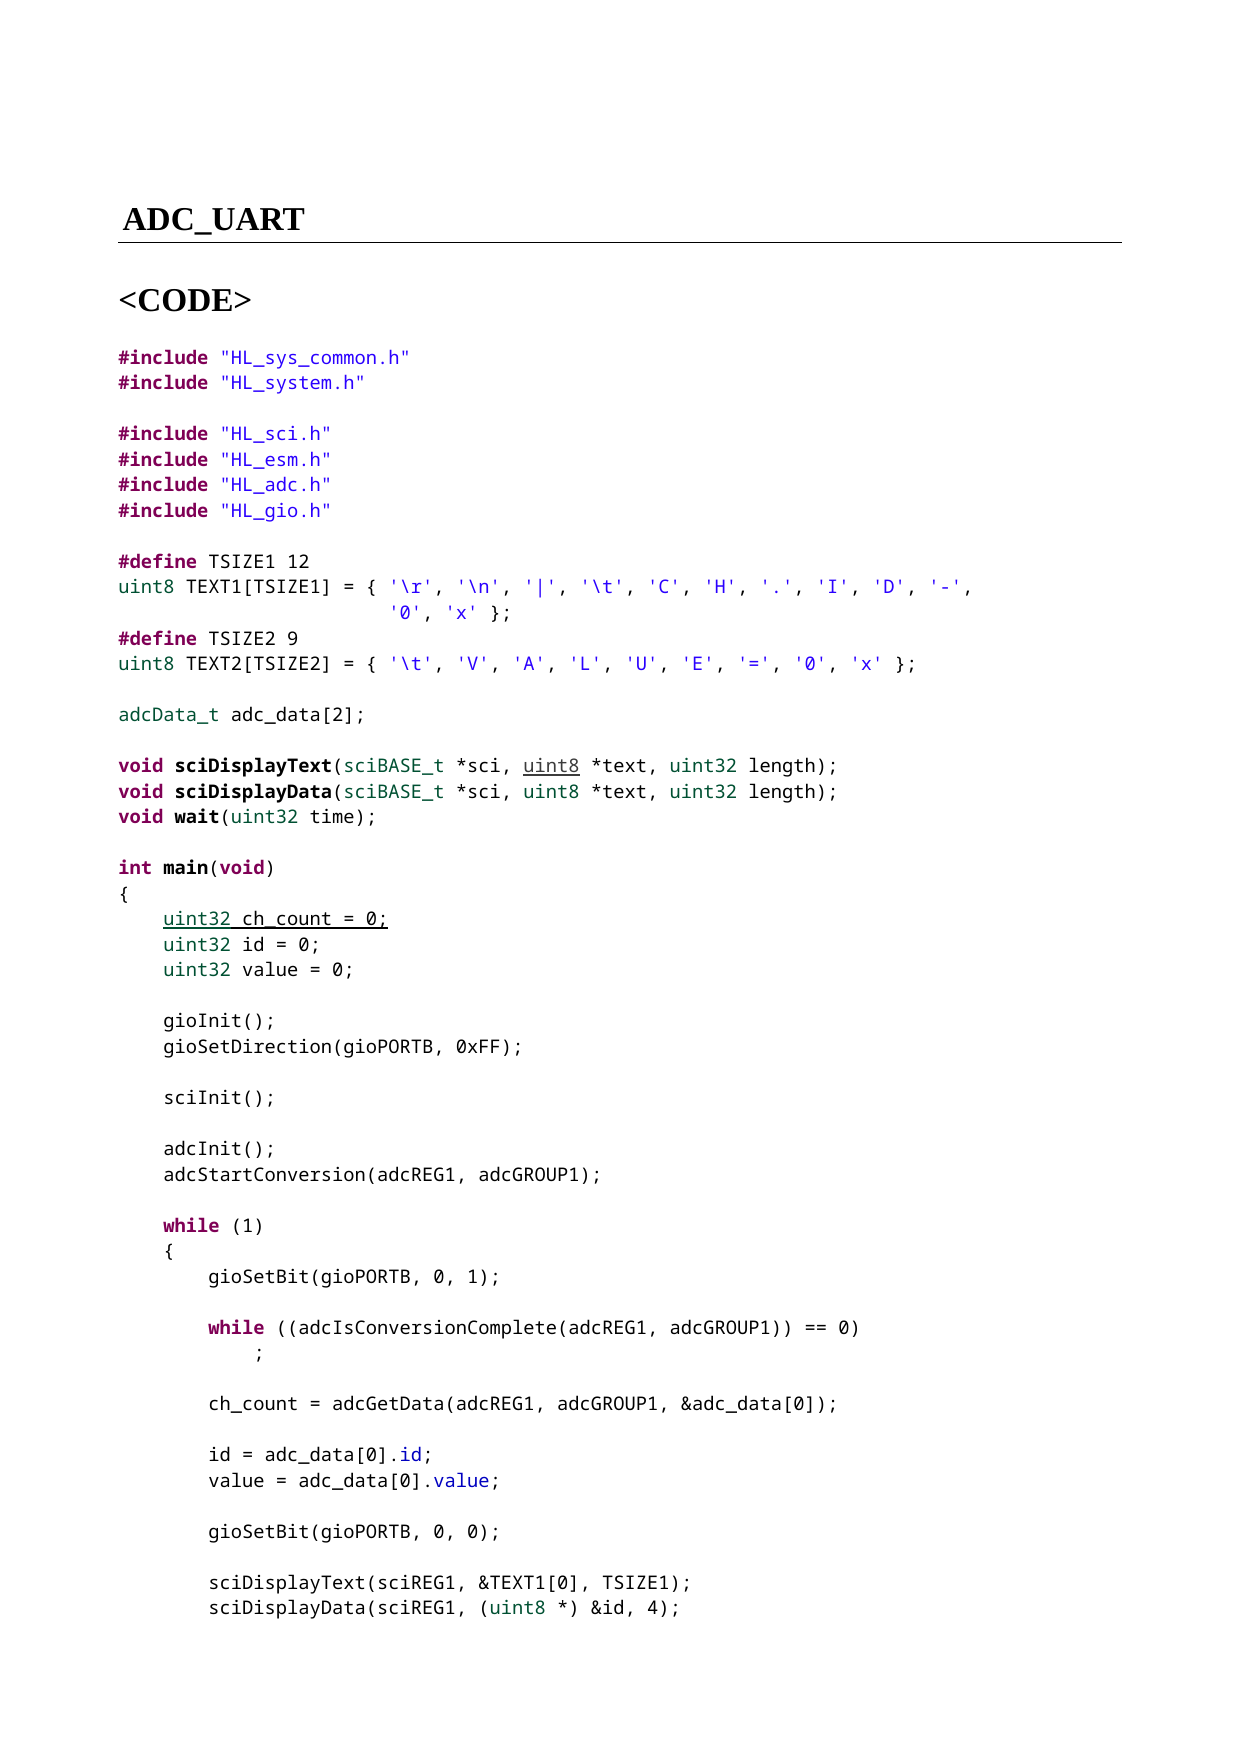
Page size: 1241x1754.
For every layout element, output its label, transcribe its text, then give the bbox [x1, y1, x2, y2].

text #define TSIZE2 9 [118, 625, 1122, 650]
text ch_count = adcGetData(adcREG1, adcGROUP1, &adc_data[0]); [118, 1391, 1122, 1416]
text int main(void) [118, 854, 1122, 880]
text { [118, 1237, 1122, 1263]
text uint32 value = 0; [118, 957, 1122, 982]
text #include "HL_adc.h" [118, 472, 1122, 497]
text gioInit(); [118, 1008, 1122, 1033]
text #include "HL_gio.h" [118, 497, 1122, 523]
text #define TSIZE1 12 [118, 548, 1122, 574]
text <CODE> [118, 280, 1122, 319]
text uint32 id = 0; [118, 931, 1122, 957]
text #include "HL_esm.h" [118, 446, 1122, 472]
text sciDisplayText(sciREG1, &TEXT1[0], TSIZE1); [118, 1569, 1122, 1595]
text uint8 TEXT1[TSIZE1] = { '\r', '\n', '|', '\t', 'C', 'H', '.', 'I', 'D', '-', [118, 574, 1122, 599]
text '0', 'x' }; [118, 599, 1122, 625]
text adcStartConversion(adcREG1, adcGROUP1); [118, 1161, 1122, 1186]
text gioSetBit(gioPORTB, 0, 1); [118, 1263, 1122, 1288]
text while ((adcIsConversionComplete(adcREG1, adcGROUP1)) == 0) [118, 1314, 1122, 1339]
text sciInit(); [118, 1084, 1122, 1110]
text { [118, 880, 1122, 906]
text #include "HL_sci.h" [118, 421, 1122, 446]
text id = adc_data[0].id; [118, 1442, 1122, 1467]
text gioSetDirection(gioPORTB, 0xFF); [118, 1033, 1122, 1059]
text ; [118, 1339, 1122, 1365]
text adcData_t adc_data[2]; [118, 701, 1122, 727]
text #include "HL_system.h" [118, 370, 1122, 395]
text void wait(uint32 time); [118, 803, 1122, 829]
text sciDisplayData(sciREG1, (uint8 *) &id, 4); [118, 1595, 1122, 1620]
text #include "HL_sys_common.h" [118, 344, 1122, 370]
text gioSetBit(gioPORTB, 0, 0); [118, 1518, 1122, 1544]
text void sciDisplayData(sciBASE_t *sci, uint8 *text, uint32 length); [118, 778, 1122, 803]
text value = adc_data[0].value; [118, 1467, 1122, 1493]
text while (1) [118, 1212, 1122, 1237]
text ADC_UART [118, 195, 1122, 242]
text uint32 ch_count = 0; [118, 906, 1122, 931]
text void sciDisplayText(sciBASE_t *sci, uint8 *text, uint32 length); [118, 752, 1122, 778]
text adcInit(); [118, 1135, 1122, 1161]
text uint8 TEXT2[TSIZE2] = { '\t', 'V', 'A', 'L', 'U', 'E', '=', '0', 'x' }; [118, 650, 1122, 676]
